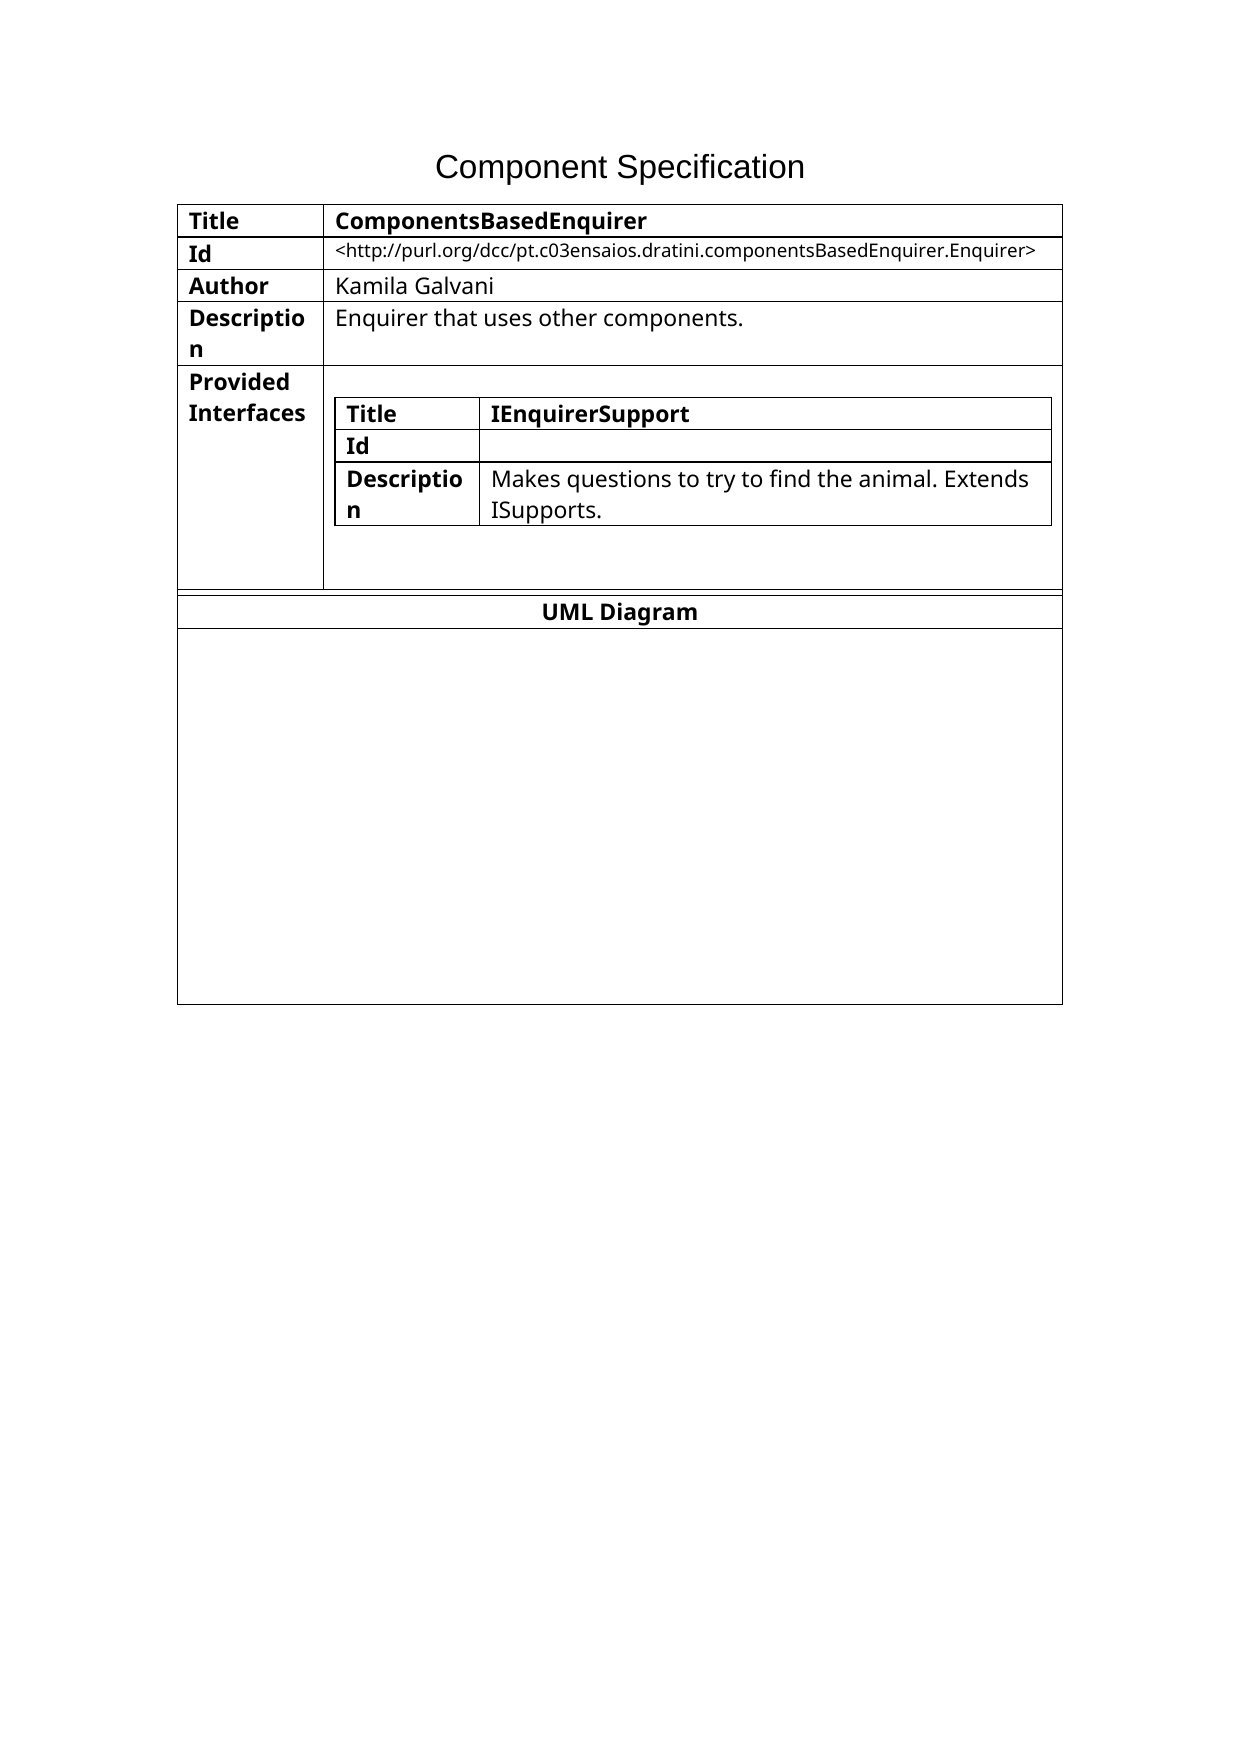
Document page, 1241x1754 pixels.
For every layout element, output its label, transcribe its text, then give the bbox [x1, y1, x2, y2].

table_header IEnquirerSupport [480, 398, 1051, 429]
table_cell Id [336, 430, 479, 461]
table_cell [178, 590, 1062, 595]
table_cell Makes questions to try to find the animal. Extends ISupports. [480, 463, 1051, 525]
table_cell [480, 430, 1051, 461]
text Component Specification [177, 148, 1063, 186]
table_cell [178, 629, 1062, 1004]
table_header Title [178, 205, 323, 236]
table_cell Enquirer that uses other components. [324, 302, 1062, 364]
table_header ComponentsBasedEnquirer [324, 205, 1062, 236]
table_cell Provided Interfaces [178, 366, 323, 588]
table_cell Kamila Galvani [324, 270, 1062, 301]
table_cell Author [178, 270, 323, 301]
table_cell Description [178, 302, 323, 364]
table_cell Id [178, 238, 323, 269]
table_cell UML Diagram [178, 596, 1062, 628]
table_cell Description [336, 463, 479, 525]
table_cell [324, 366, 1062, 588]
table_header Title [336, 398, 479, 429]
table_cell <http://purl.org/dcc/pt.c03ensaios.dratini.componentsBasedEnquirer.Enquirer> [324, 238, 1062, 269]
